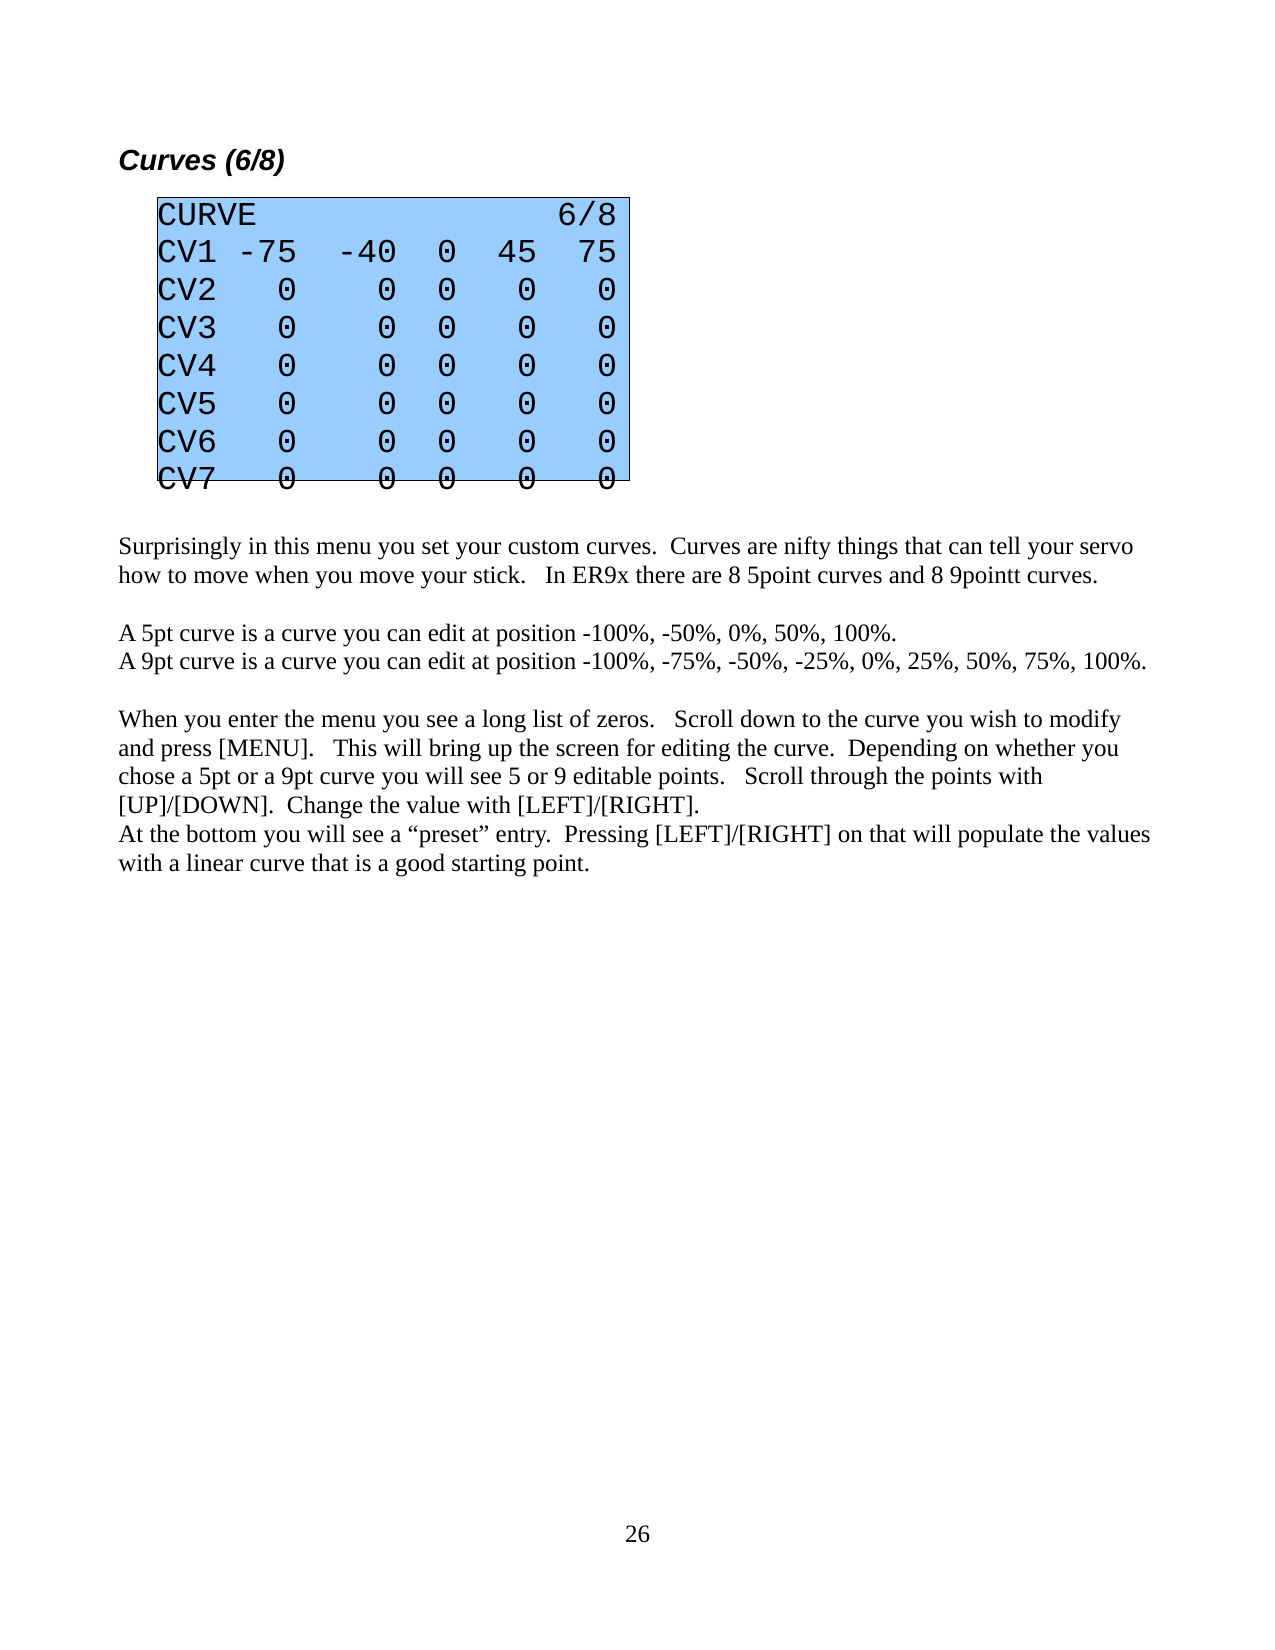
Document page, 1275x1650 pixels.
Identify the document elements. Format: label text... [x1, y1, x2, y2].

text Surprisingly in this menu you set your custom curves. Curves are nifty things that can tell your servo how to move when you move your stick. In ER9x there are 8 5point curves and 8 9pointt curves. [118, 531, 1157, 589]
text A 5pt curve is a curve you can edit at position -100%, -50%, 0%, 50%, 100%. [118, 618, 1157, 646]
text A 9pt curve is a curve you can edit at position -100%, -75%, -50%, -25%, 0%, 25%, 50%, 75%, 100%. [118, 646, 1157, 675]
text At the bottom you will see a “preset” entry. Pressing [LEFT]/[RIGHT] on that will populate the values with a linear curve that is a good starting point. [118, 819, 1157, 876]
subtitle Curves (6/8) [118, 143, 1157, 177]
text When you enter the menu you see a long list of zeros. Scroll down to the curve you wish to modify and press [MENU]. This will bring up the screen for editing the curve. Depending on whether you chose a 5pt or a 9pt curve you will see 5 or 9 editable points. Scroll through the points with [UP]/[DOWN]. Change the value with [LEFT]/[RIGHT]. [118, 704, 1157, 819]
